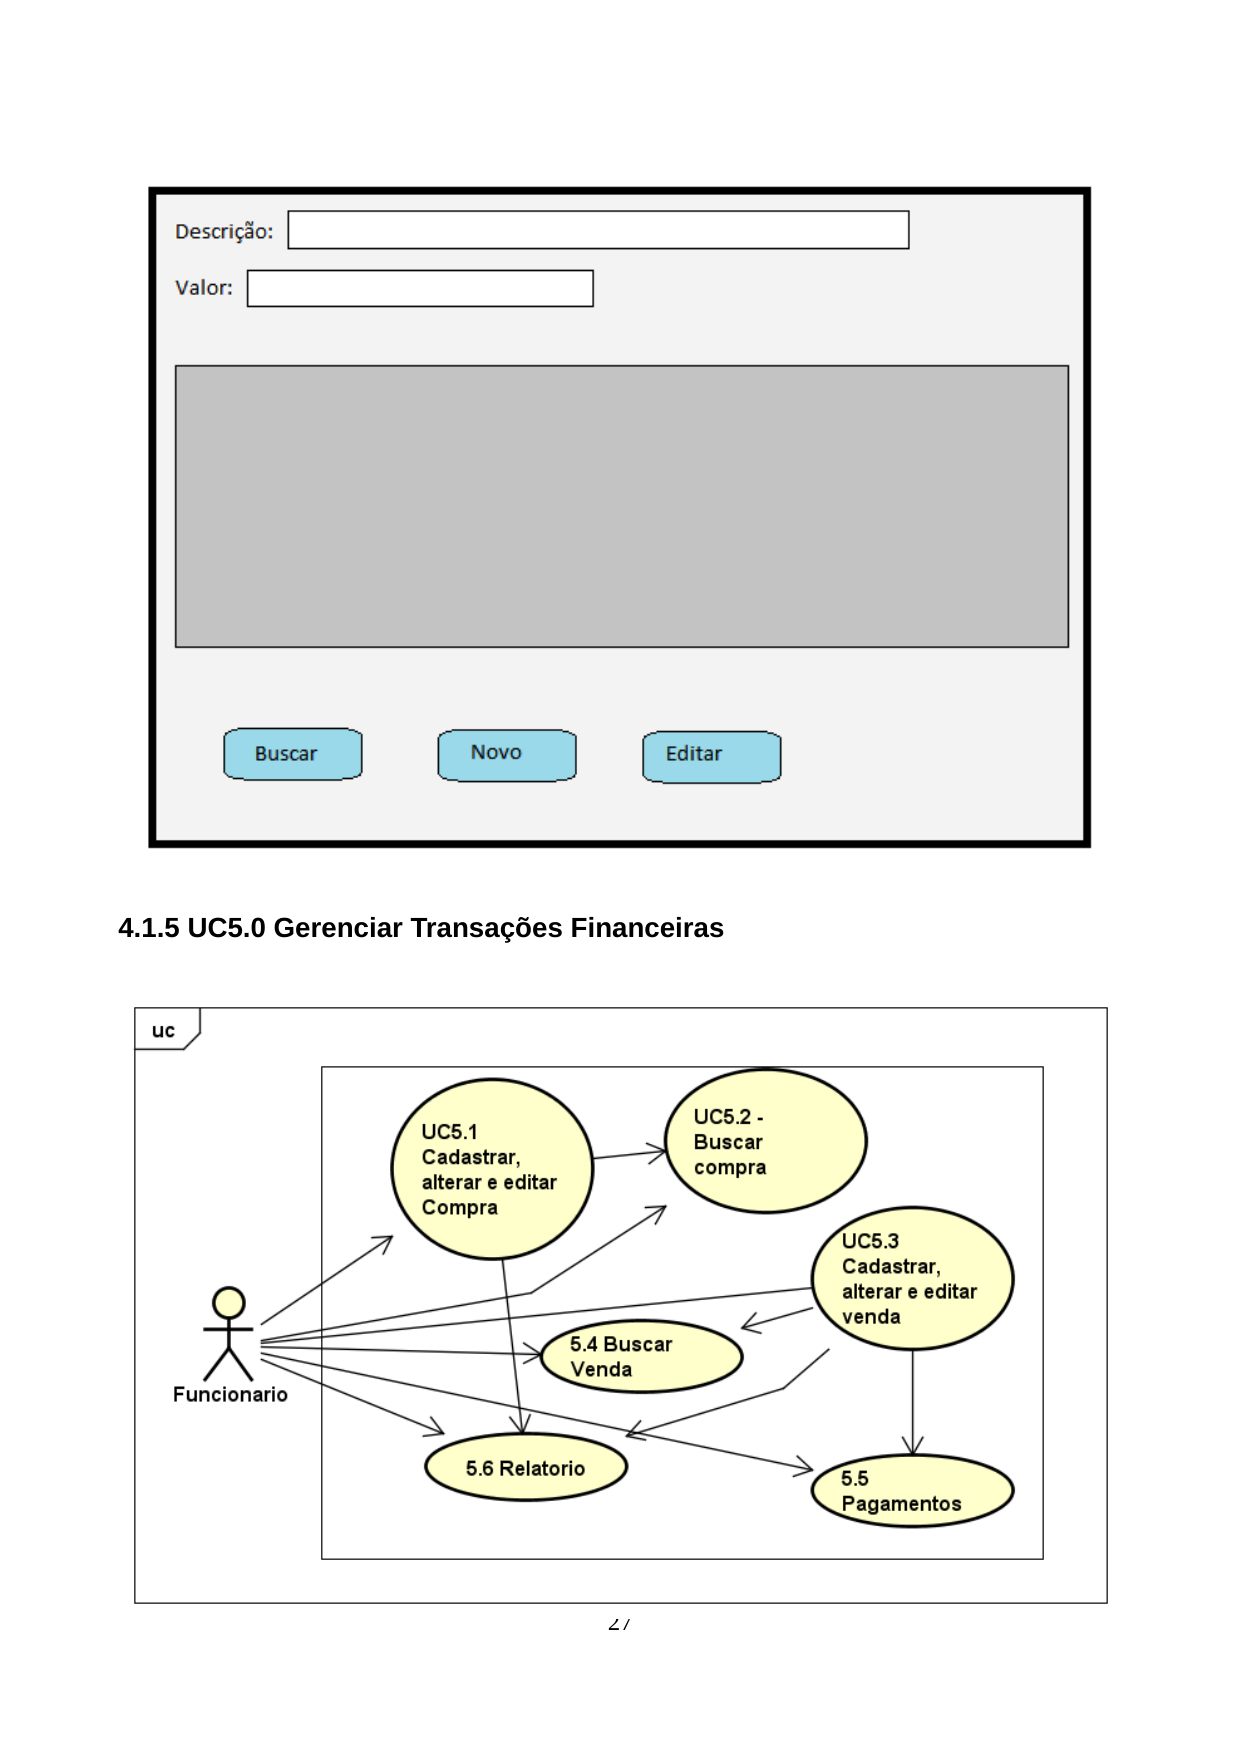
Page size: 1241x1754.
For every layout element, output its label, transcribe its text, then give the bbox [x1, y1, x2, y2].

picture [118, 991, 1123, 1619]
picture [144, 184, 1096, 853]
subtitle 4.1.5 UC5.0 Gerenciar Transações Financeiras [118, 911, 1122, 943]
